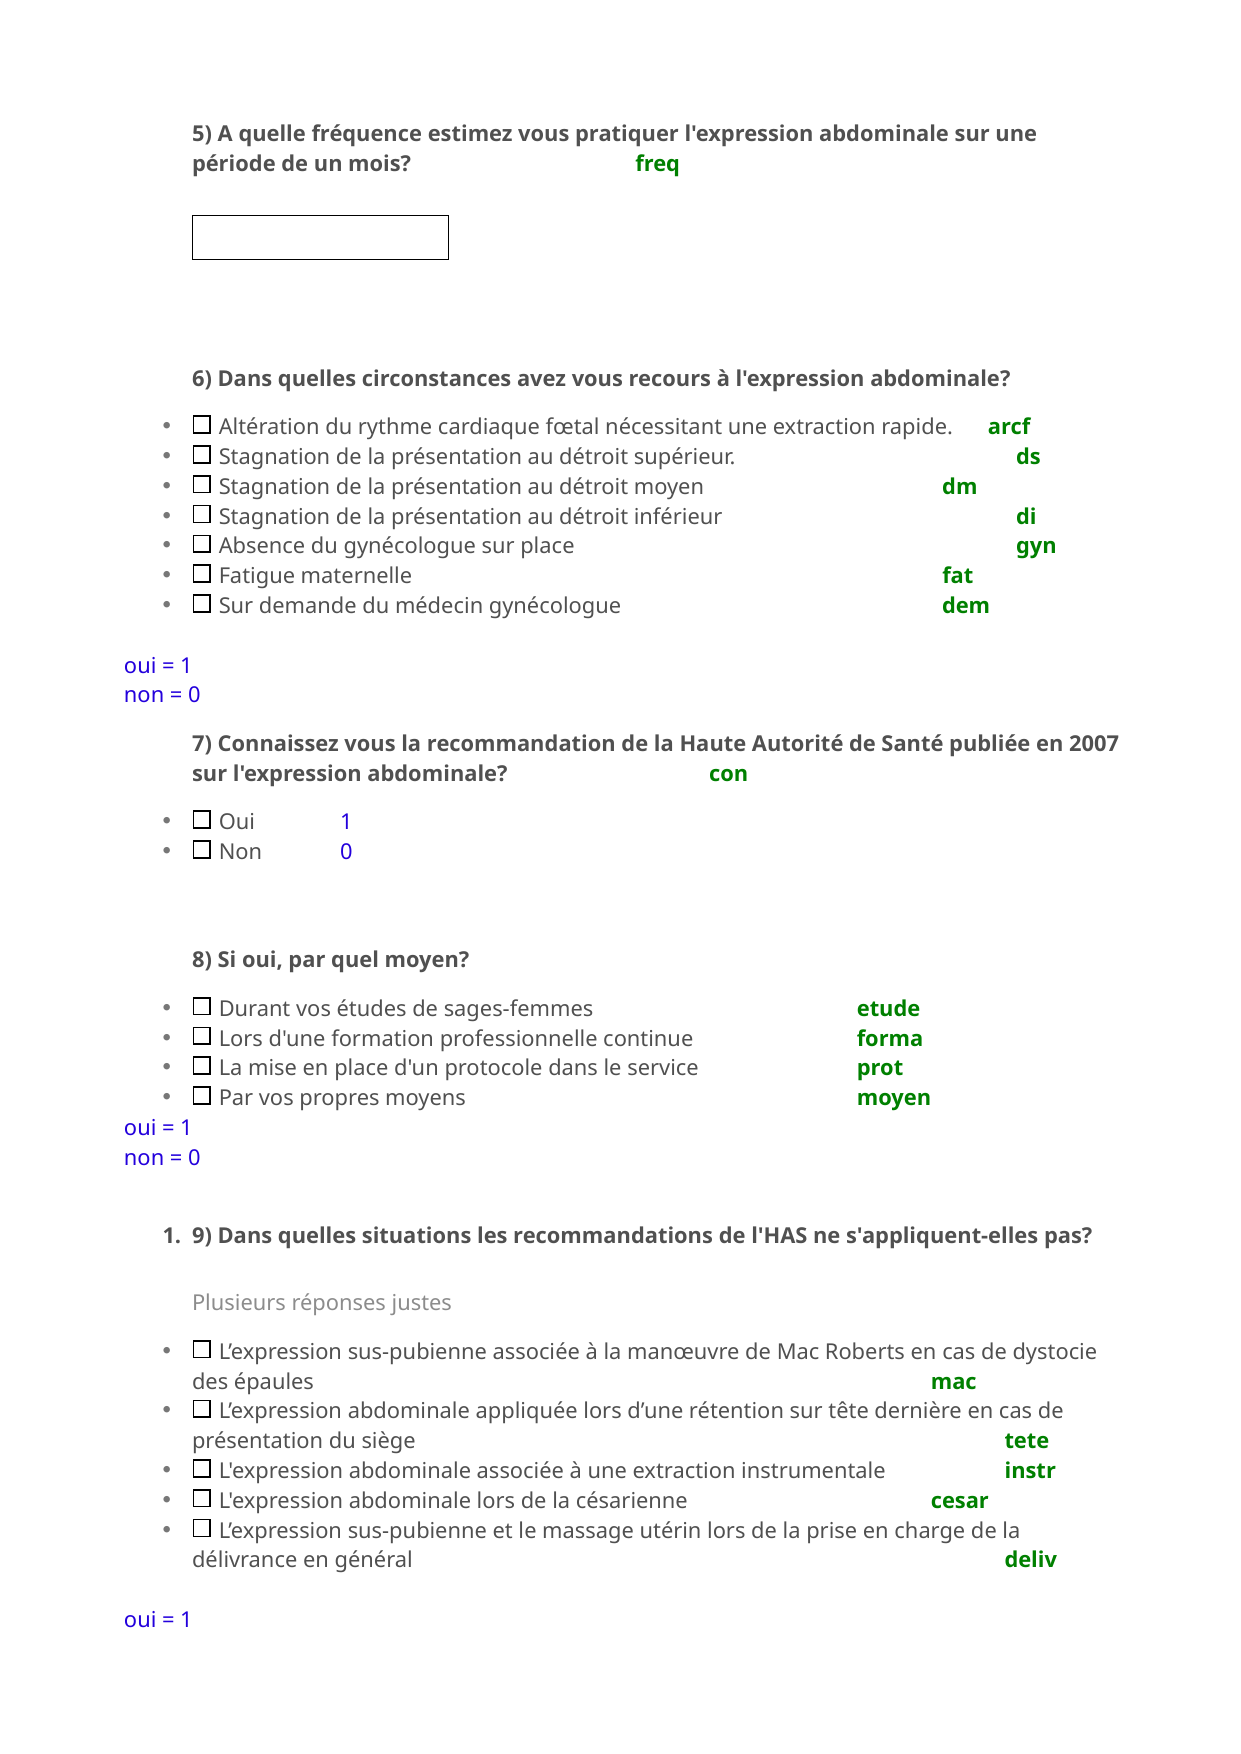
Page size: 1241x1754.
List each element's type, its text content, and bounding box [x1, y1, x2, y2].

list Stagnation de la présentation au détroit supérieur. ds [162, 441, 1122, 471]
list 8) Si oui, par quel moyen? [162, 944, 1122, 974]
list L’expression abdominale appliquée lors d’une rétention sur tête dernière en cas de présentation du siège tete [162, 1396, 1122, 1455]
list La mise en place d'un protocole dans le service prot [162, 1052, 1122, 1082]
list Absence du gynécologue sur place gyn [162, 531, 1122, 560]
text oui = 1 non = 0 [118, 620, 1122, 709]
list L'expression abdominale lors de la césarienne cesar [162, 1485, 1122, 1515]
list Stagnation de la présentation au détroit moyen dm [162, 471, 1122, 501]
text oui = 1 [118, 1574, 1122, 1634]
text oui = 1 non = 0 [118, 1112, 1122, 1172]
list L’expression sus-pubienne et le massage utérin lors de la prise en charge de la délivrance en général deliv [162, 1515, 1122, 1574]
list Stagnation de la présentation au détroit inférieur di [162, 501, 1122, 531]
list Fatigue maternelle fat [162, 560, 1122, 590]
list L'expression abdominale associée à une extraction instrumentale instr [162, 1455, 1122, 1485]
list Par vos propres moyens moyen [162, 1082, 1122, 1112]
list 6) Dans quelles circonstances avez vous recours à l'expression abdominale? [162, 363, 1122, 393]
list Oui 1 [162, 806, 1122, 836]
list Altération du rythme cardiaque fœtal nécessitant une extraction rapide. arcf [162, 411, 1122, 441]
list 5) A quelle fréquence estimez vous pratiquer l'expression abdominale sur une période de un mois? freq [162, 118, 1122, 178]
list L’expression sus-pubienne associée à la manœuvre de Mac Roberts en cas de dystocie des épaules mac [162, 1336, 1122, 1396]
list 7) Connaissez vous la recommandation de la Haute Autorité de Santé publiée en 2007 sur l'expression abdominale? con [162, 728, 1122, 788]
list Plusieurs réponses justes [162, 1287, 1122, 1317]
list Lors d'une formation professionnelle continue forma [162, 1023, 1122, 1052]
list Sur demande du médecin gynécologue dem [162, 590, 1122, 620]
list Durant vos études de sages-femmes etude [162, 993, 1122, 1023]
list 9) Dans quelles situations les recommandations de l'HAS ne s'appliquent-elles pas? [162, 1220, 1122, 1250]
list Non 0 [162, 836, 1122, 866]
